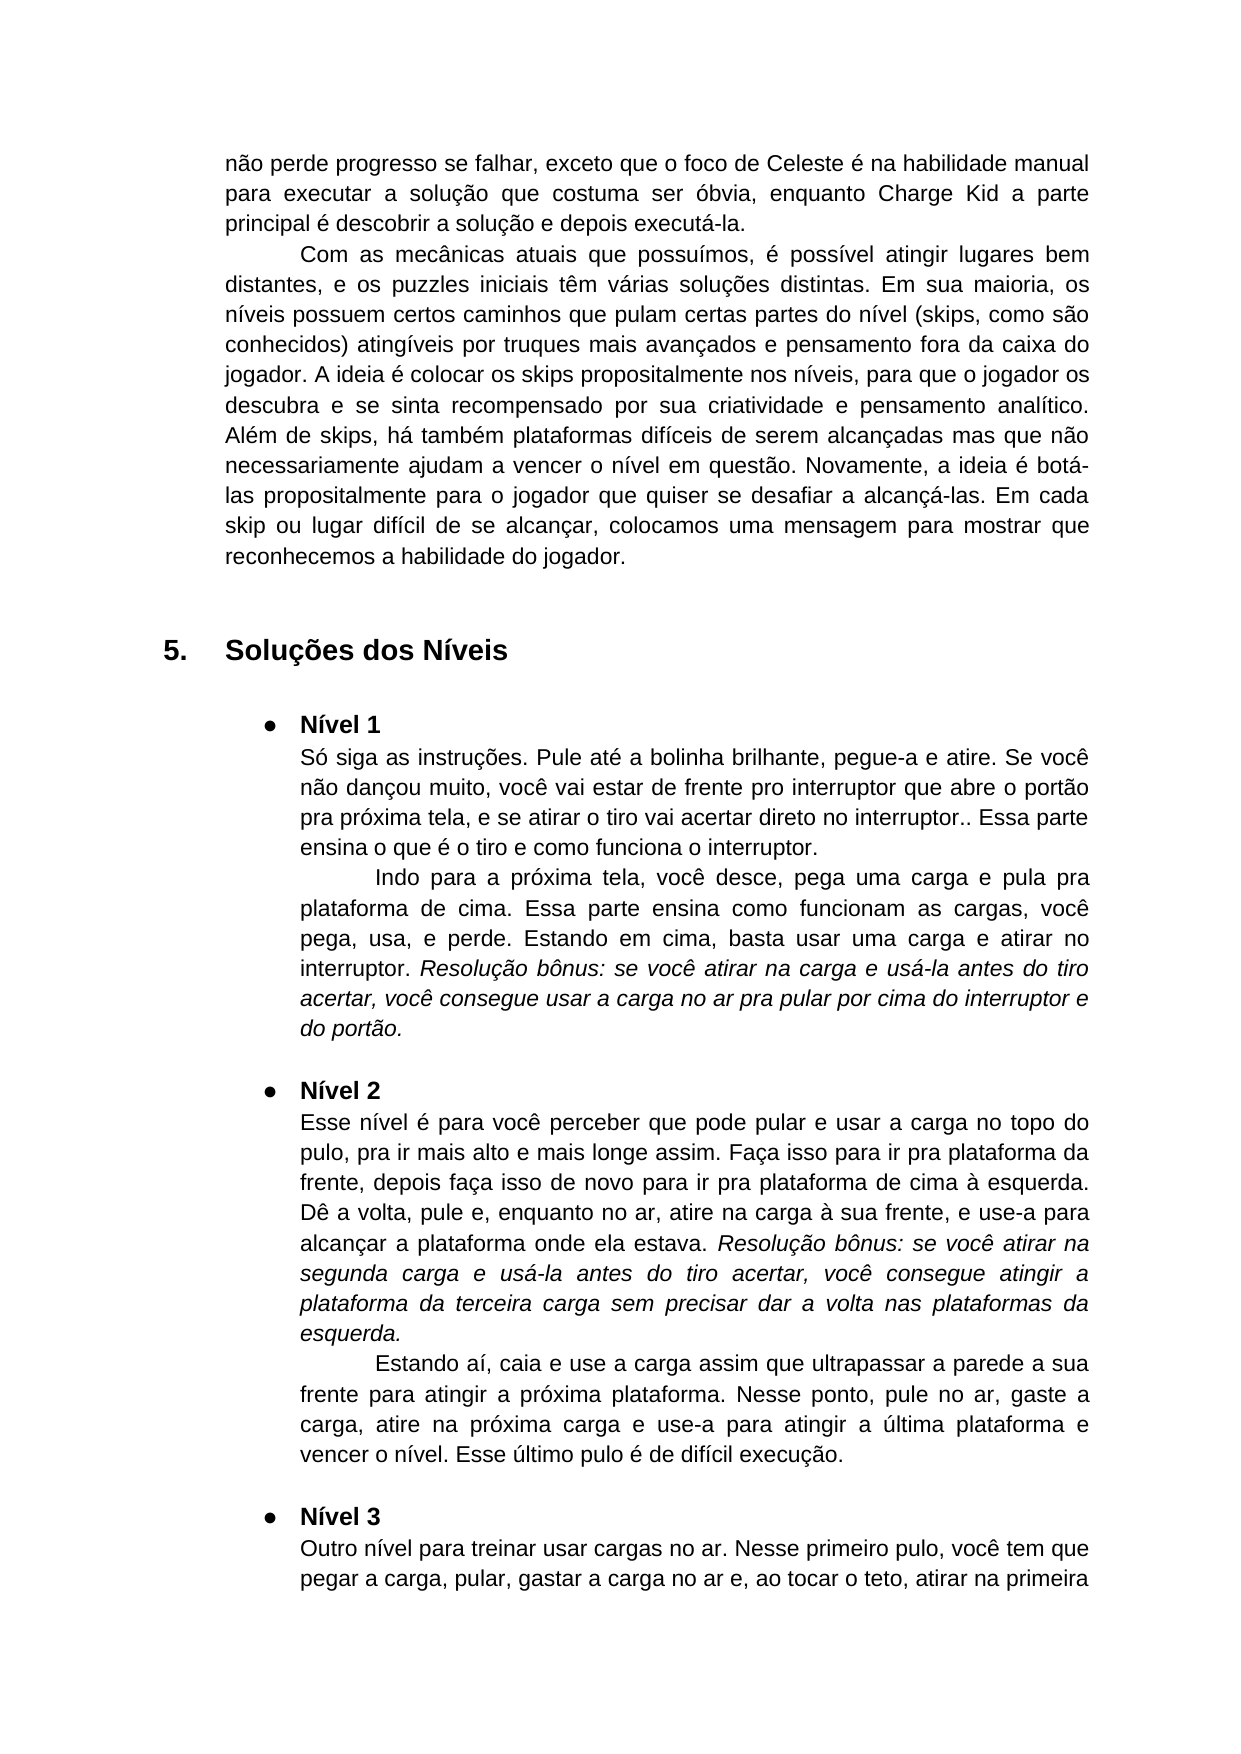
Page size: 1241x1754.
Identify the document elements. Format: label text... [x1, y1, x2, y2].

text Com as mecânicas atuais que possuímos, é possível atingir lugares bem distantes, e os puzzles iniciais têm várias soluções distintas. Em sua maioria, os níveis possuem certos caminhos que pulam certas partes do nível (skips, como são conhecidos) atingíveis por truques mais avançados e pensamento fora da caixa do jogador. A ideia é colocar os skips propositalmente nos níveis, para que o jogador os descubra e se sinta recompensado por sua criatividade e pensamento analítico. Além de skips, há também plataformas difíceis de serem alcançadas mas que não necessariamente ajudam a vencer o nível em questão. Novamente, a ideia é botá-las propositalmente para o jogador que quiser se desafiar a alcançá-las. Em cada skip ou lugar difícil de se alcançar, colocamos uma mensagem para mostrar que reconhecemos a habilidade do jogador. [225, 241, 1090, 569]
text Só siga as instruções. Pule até a bolinha brilhante, pegue-a e atire. Se você não dançou muito, você vai estar de frente pro interruptor que abre o portão pra próxima tela, e se atirar o tiro vai acertar direto no interruptor.. Essa parte ensina o que é o tiro e como funciona o interruptor. [300, 743, 1090, 860]
list Nível 1 [262, 710, 1090, 739]
text Esse nível é para você perceber que pode pular e usar a carga no topo do pulo, pra ir mais alto e mais longe assim. Faça isso para ir pra plataforma da frente, depois faça isso de novo para ir pra plataforma de cima à esquerda. Dê a volta, pule e, enquanto no ar, atire na carga à sua frente, e use-a para alcançar a plataforma onde ela estava. Resolução bônus: se você atirar na segunda carga e usá-la antes do tiro acertar, você consegue atingir a plataforma da terceira carga sem precisar dar a volta nas plataformas da esquerda. [300, 1109, 1090, 1347]
text Indo para a próxima tela, você desce, pega uma carga e pula pra plataforma de cima. Essa parte ensina como funcionam as cargas, você pega, usa, e perde. Estando em cima, basta usar uma carga e atirar no interruptor. Resolução bônus: se você atirar na carga e usá-la antes do tiro acertar, você consegue usar a carga no ar pra pular por cima do interruptor e do portão. [300, 864, 1090, 1042]
list Nível 3 [262, 1501, 1090, 1530]
text Estando aí, caia e use a carga assim que ultrapassar a parede a sua frente para atingir a próxima plataforma. Nesse ponto, pule no ar, gaste a carga, atire na próxima carga e use-a para atingir a última plataforma e vencer o nível. Esse último pulo é de difícil execução. [300, 1350, 1090, 1467]
list Nível 2 [262, 1076, 1090, 1104]
text não perde progresso se falhar, exceto que o foco de Celeste é na habilidade manual para executar a solução que costuma ser óbvia, enquanto Charge Kid a parte principal é descobrir a solução e depois executá-la. [225, 150, 1090, 237]
text Outro nível para treinar usar cargas no ar. Nesse primeiro pulo, você tem que pegar a carga, pular, gastar a carga no ar e, ao tocar o teto, atirar na primeira [300, 1534, 1090, 1591]
list Soluções dos Níveis [187, 633, 1090, 667]
